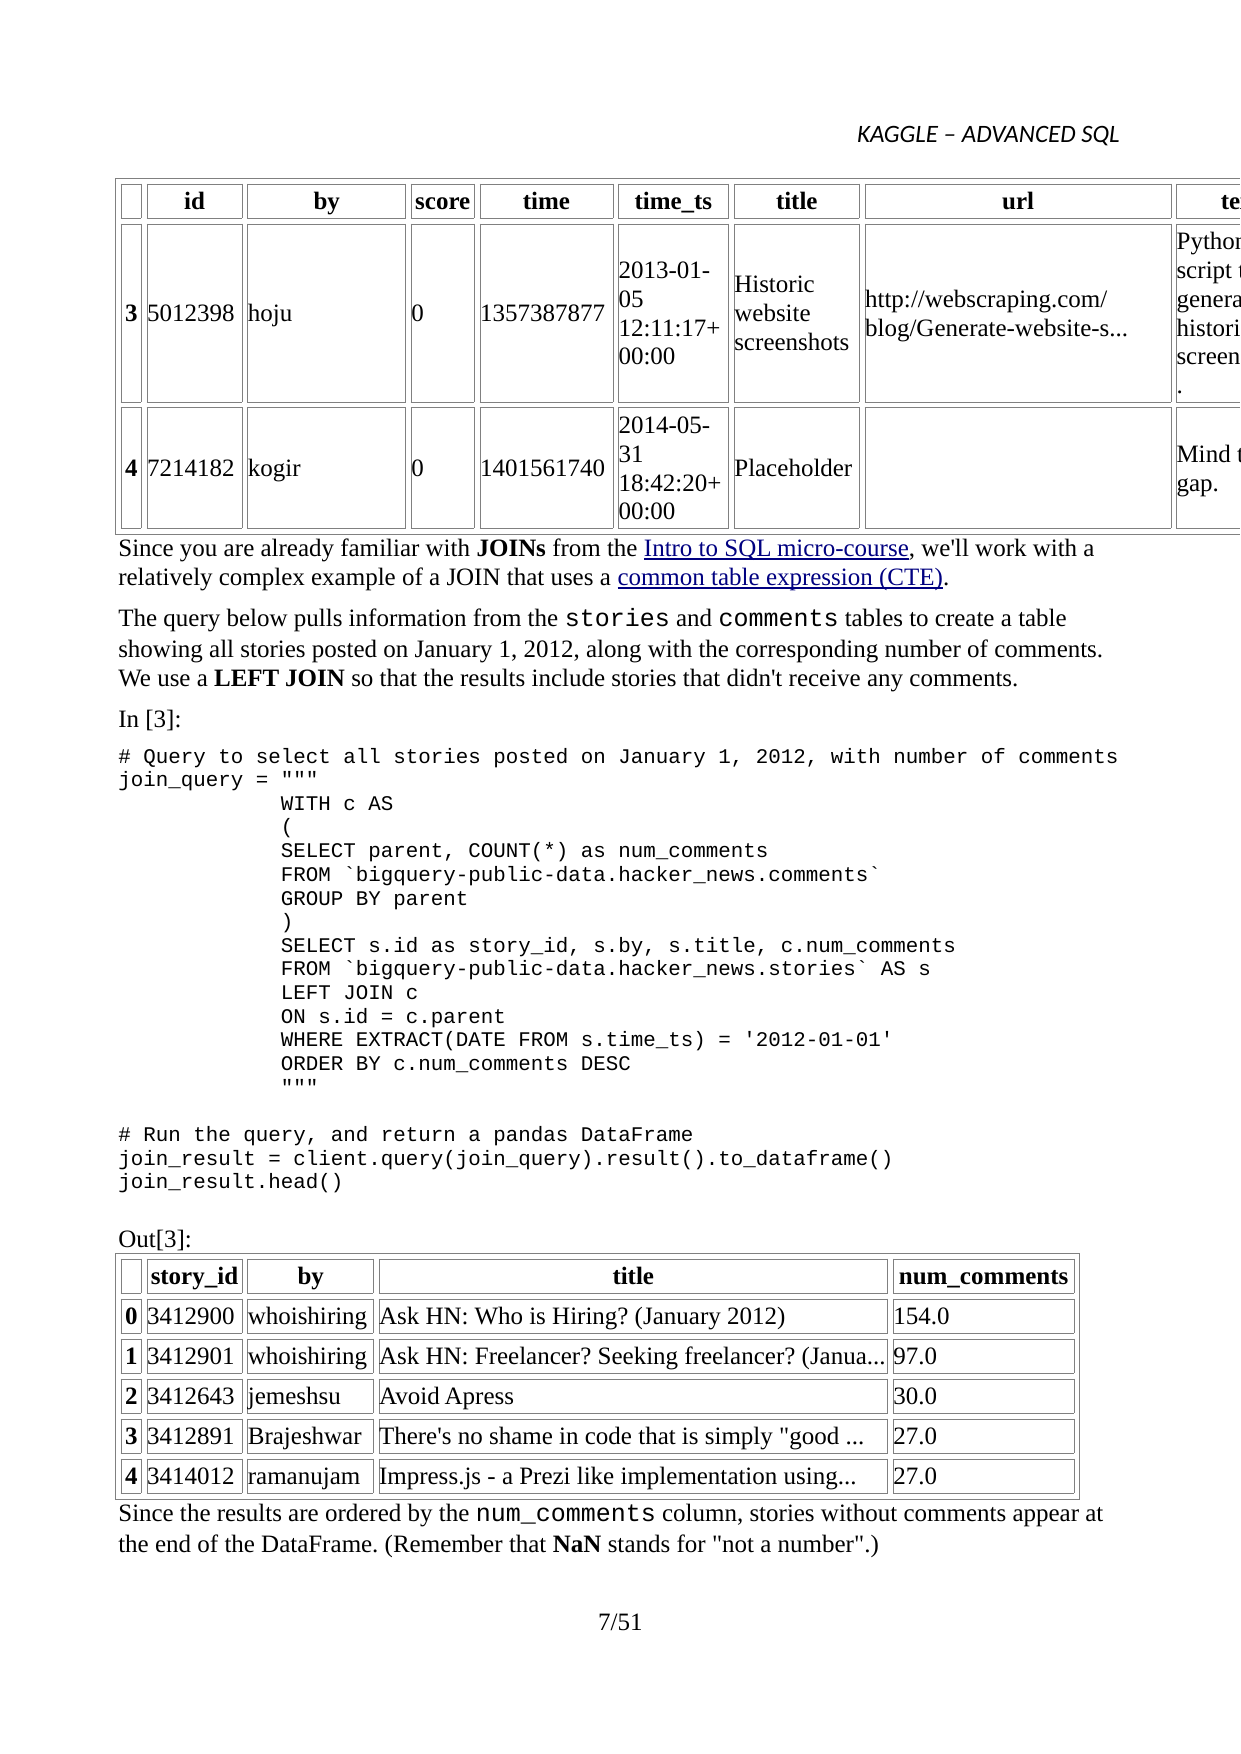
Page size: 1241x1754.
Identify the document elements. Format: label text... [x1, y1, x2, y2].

text """ [118, 1077, 1122, 1100]
table_cell 2013-01-05 12:11:17+00:00 [615, 218, 731, 402]
table_cell There's no shame in code that is simply "good ... [376, 1413, 890, 1453]
table_cell 4 [118, 402, 144, 528]
table_cell Placeholder [731, 402, 862, 528]
table_cell 3412900 [144, 1293, 245, 1333]
table_cell Brajeshwar [245, 1413, 376, 1453]
table_cell 1401561740 [477, 402, 615, 528]
table_cell Python script to generate historic screenshots... [1174, 218, 1240, 402]
text SELECT parent, COUNT(*) as num_comments [118, 840, 1122, 864]
table_header time_ts [615, 179, 731, 218]
text ( [118, 817, 1122, 840]
table_cell 3 [118, 218, 144, 402]
text join_result.head() [118, 1171, 1122, 1195]
text ON s.id = c.parent [118, 1006, 1122, 1029]
text SELECT s.id as story_id, s.by, s.title, c.num_comments [118, 935, 1122, 958]
table_cell [866, 408, 1171, 528]
table_header [122, 1260, 141, 1293]
text join_query = """ [118, 769, 1122, 793]
table_cell [862, 402, 1173, 528]
text LEFT JOIN c [118, 982, 1122, 1006]
text ) [118, 911, 1122, 935]
table_cell Mind the gap. [1177, 408, 1240, 528]
table_cell Avoid Apress [376, 1373, 890, 1413]
table_cell jemeshsu [245, 1373, 376, 1413]
table_cell Mind the gap. [1174, 402, 1240, 528]
text # Query to select all stories posted on January 1, 2012, with number of comments [118, 746, 1122, 769]
table_header [122, 185, 141, 218]
text join_result = client.query(join_query).result().to_dataframe() [118, 1148, 1122, 1171]
table_cell 27.0 [890, 1453, 1077, 1493]
table_cell Ask HN: Freelancer? Seeking freelancer? (Janua... [376, 1333, 890, 1373]
table_cell 97.0 [890, 1333, 1077, 1373]
text WITH c AS [118, 793, 1122, 817]
text # Run the query, and return a pandas DataFrame [118, 1124, 1122, 1148]
table_cell whoishiring [245, 1293, 376, 1333]
table_cell 3412901 [144, 1333, 245, 1373]
table_cell ramanujam [245, 1453, 376, 1493]
table_cell 3412643 [144, 1373, 245, 1413]
table_header title [376, 1254, 890, 1293]
table_header by [245, 1254, 376, 1293]
table_header text [1177, 185, 1240, 218]
table_cell 27.0 [890, 1413, 1077, 1453]
table_header url [862, 179, 1173, 218]
table_cell 7214182 [144, 402, 245, 528]
table_cell Ask HN: Who is Hiring? (January 2012) [376, 1293, 890, 1333]
text WHERE EXTRACT(DATE FROM s.time_ts) = '2012-01-01' [118, 1029, 1122, 1053]
table_header num_comments [890, 1254, 1077, 1293]
table_cell 1 [118, 1333, 144, 1373]
table_cell 4 [118, 1453, 144, 1493]
table_cell hoju [245, 218, 408, 402]
table_cell 2 [118, 1373, 144, 1413]
table_cell http://webscraping.com/blog/Generate-website-s... [862, 218, 1173, 402]
table_cell Impress.js - a Prezi like implementation using... [376, 1453, 890, 1493]
text ORDER BY c.num_comments DESC [118, 1053, 1122, 1077]
text GROUP BY parent [118, 887, 1122, 911]
table_cell 0 [408, 218, 477, 402]
table_cell 0 [118, 1293, 144, 1333]
table_cell Python script to generate historic screenshots... [1177, 225, 1240, 402]
table_cell 3414012 [144, 1453, 245, 1493]
text The query below pulls information from the stories and comments tables to create a table showing all stories posted on January 1, 2012, along with the corresponding number of comments. We use a LEFT JOIN so that the results include stories that didn't receive any comments. [118, 603, 1122, 692]
table_header time [477, 179, 615, 218]
text Since the results are ordered by the num_comments column, stories without comments appear at the end of the DataFrame. (Remember that NaN stands for "not a number".) [118, 1498, 1122, 1558]
text FROM `bigquery-public-data.hacker_news.stories` AS s [118, 958, 1122, 982]
table_cell kogir [245, 402, 408, 528]
table_cell 2014-05-31 18:42:20+00:00 [615, 402, 731, 528]
table_header score [408, 179, 477, 218]
table_header [118, 1254, 144, 1293]
table_cell Historic website screenshots [731, 218, 862, 402]
text Out[3]: [118, 1224, 1122, 1253]
table_header by [245, 179, 408, 218]
table_header story_id [144, 1254, 245, 1293]
table_header text [1174, 179, 1240, 218]
table_cell 30.0 [890, 1373, 1077, 1413]
text Since you are already familiar with JOINs from the Intro to SQL micro-course, we'll work with a relatively complex example of a JOIN that uses a common table expression (CTE). [118, 535, 1122, 591]
table_header title [731, 179, 862, 218]
text FROM `bigquery-public-data.hacker_news.comments` [118, 864, 1122, 887]
text In [3]: [118, 704, 1122, 733]
table_cell 0 [408, 402, 477, 528]
table_header [118, 179, 144, 218]
table_cell 3 [118, 1413, 144, 1453]
table_cell 5012398 [144, 218, 245, 402]
table_cell 3412891 [144, 1413, 245, 1453]
table_cell whoishiring [245, 1333, 376, 1373]
table_cell 154.0 [890, 1293, 1077, 1333]
table_header id [144, 179, 245, 218]
table_cell 1357387877 [477, 218, 615, 402]
